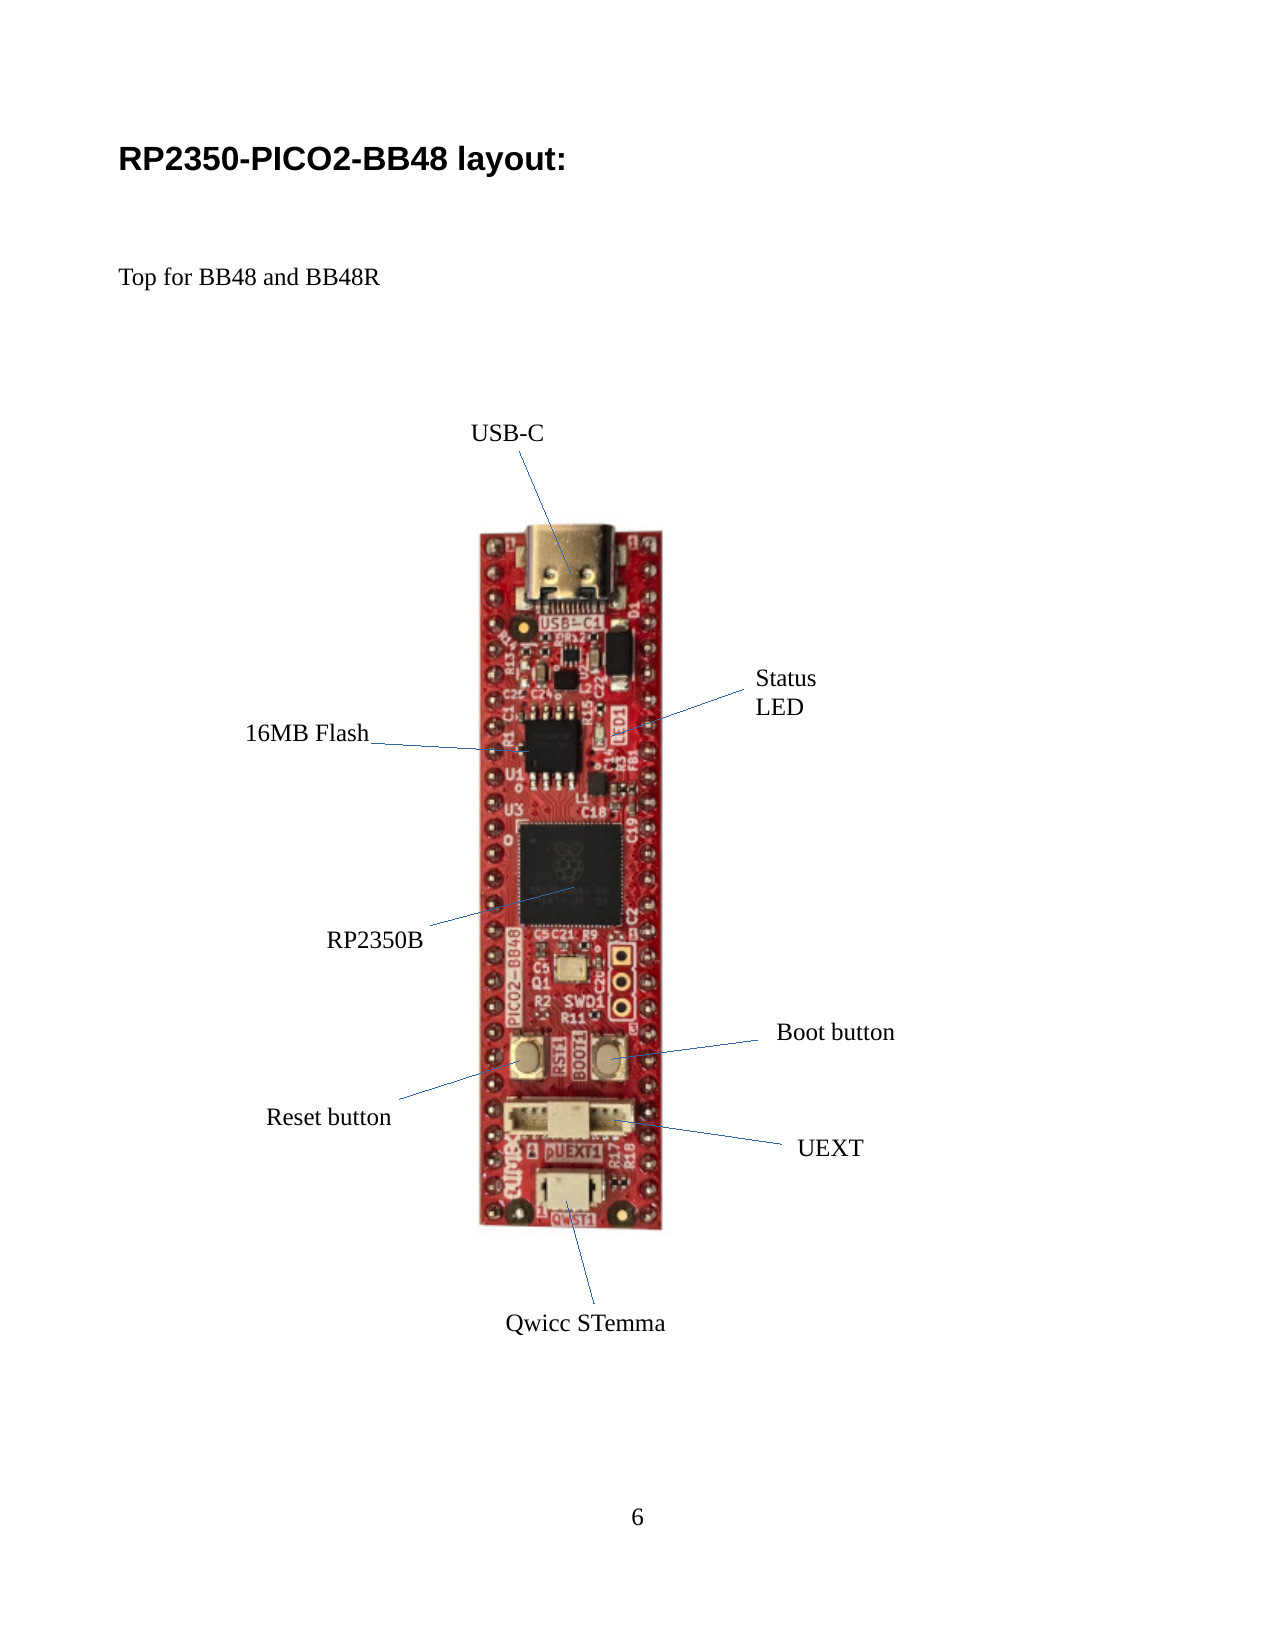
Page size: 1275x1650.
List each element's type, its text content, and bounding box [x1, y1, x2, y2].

subtitle RP2350-PICO2-BB48 layout: [118, 139, 1157, 178]
picture [158, 466, 984, 1291]
text Top for BB48 and BB48R [118, 262, 1157, 291]
